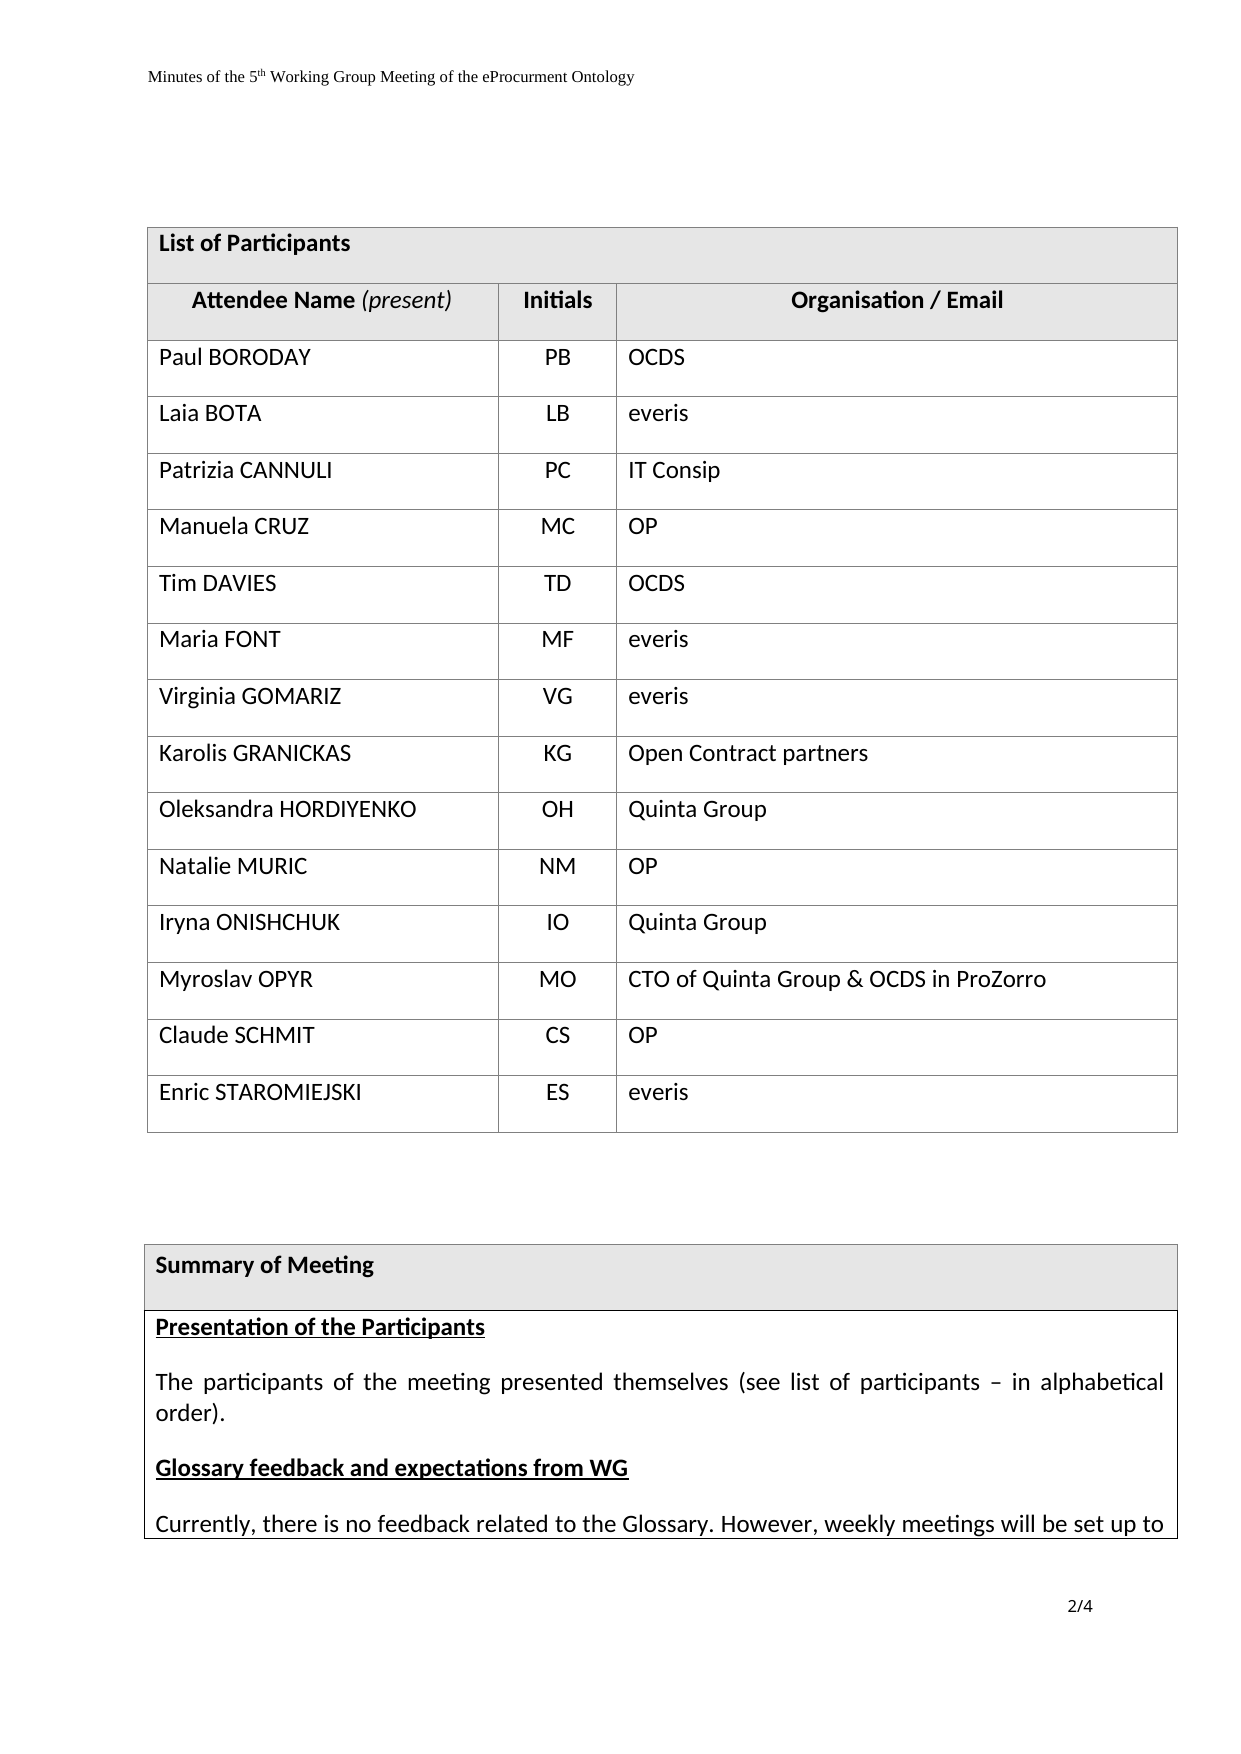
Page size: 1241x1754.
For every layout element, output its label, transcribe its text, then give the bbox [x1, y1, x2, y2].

table_cell OCDS [617, 567, 1177, 622]
table_cell CS [499, 1020, 616, 1075]
table_cell KG [499, 737, 616, 792]
table_cell PB [499, 341, 616, 396]
table_cell OH [499, 793, 616, 849]
table_header Summary of Meeting [145, 1245, 1177, 1310]
table_cell IT Consip [617, 454, 1177, 509]
table_cell CTO of Quinta Group & OCDS in ProZorro [617, 963, 1177, 1018]
table_cell TD [499, 567, 616, 622]
table_cell Karolis GRANICKAS [148, 737, 498, 792]
table_cell Oleksandra HORDIYENKO [148, 793, 498, 849]
table_cell OP [617, 1020, 1177, 1075]
table_cell IO [499, 906, 616, 962]
table_cell Natalie MURIC [148, 850, 498, 905]
table_cell OCDS [617, 341, 1177, 396]
table_header List of Participants [148, 228, 1177, 283]
table_cell ES [499, 1076, 616, 1132]
table_cell Tim DAVIES [148, 567, 498, 622]
table_cell everis [617, 624, 1177, 679]
table_cell Myroslav OPYR [148, 963, 498, 1018]
table_cell LB [499, 397, 616, 453]
table_cell Maria FONT [148, 624, 498, 679]
table_cell OP [617, 850, 1177, 905]
table_cell Open Contract partners [617, 737, 1177, 792]
table_cell Manuela CRUZ [148, 510, 498, 566]
table_cell Patrizia CANNULI [148, 454, 498, 509]
table_cell MO [499, 963, 616, 1018]
table_cell VG [499, 680, 616, 736]
table_cell PC [499, 454, 616, 509]
table_cell MF [499, 624, 616, 679]
table_cell Initials [499, 284, 616, 340]
table_cell NM [499, 850, 616, 905]
table_cell everis [617, 397, 1177, 453]
table_cell Organisation / Email [617, 284, 1177, 340]
table_cell Attendee Name (present) [148, 284, 498, 340]
table_cell MC [499, 510, 616, 566]
table_cell Claude SCHMIT [148, 1020, 498, 1075]
table_cell Presentation of the Participants The participants of the meeting presented themselves (see list of participants – in alphabetical order). Glossary feedback and expectations from WG Currently, there is no feedback related to the Glossary. However, weekly meetings will be set up to [145, 1311, 1177, 1538]
table_cell Laia BOTA [148, 397, 498, 453]
table_cell everis [617, 1076, 1177, 1132]
table_cell Iryna ONISHCHUK [148, 906, 498, 962]
table_cell Quinta Group [617, 793, 1177, 849]
table_cell Paul BORODAY [148, 341, 498, 396]
table_cell everis [617, 680, 1177, 736]
table_cell Enric STAROMIEJSKI [148, 1076, 498, 1132]
table_cell Virginia GOMARIZ [148, 680, 498, 736]
table_cell Quinta Group [617, 906, 1177, 962]
table_cell OP [617, 510, 1177, 566]
